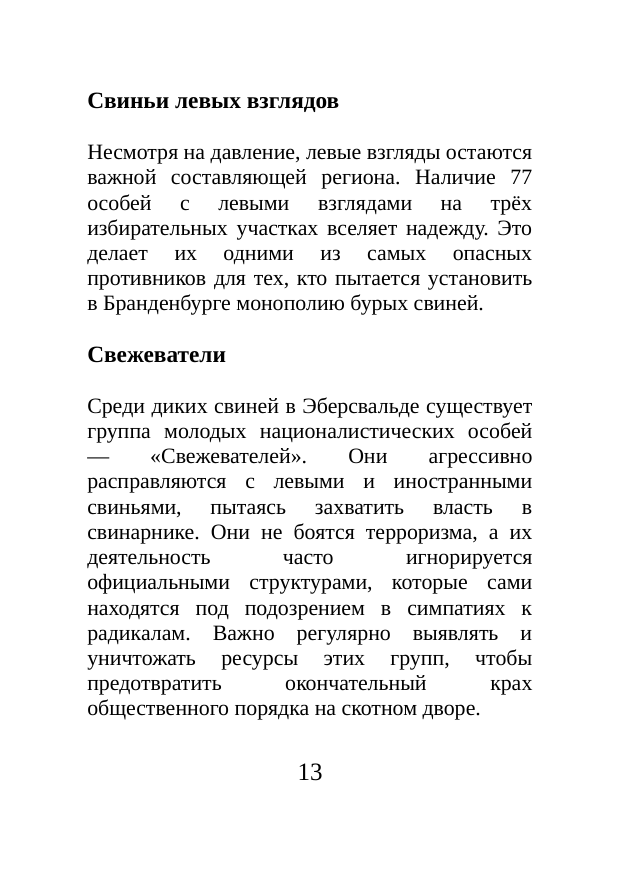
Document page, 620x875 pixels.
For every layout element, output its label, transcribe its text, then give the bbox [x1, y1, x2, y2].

text Свиньи левых взглядов [87, 87, 532, 114]
text Несмотря на давление, левые взгляды остаются важной составляющей региона. Наличие 77 особей с левыми взглядами на трёх избирательных участках вселяет надежду. Это делает их одними из самых опасных противников для тех, кто пытается установить в Бранденбурге монополию бурых свиней. [87, 139, 532, 316]
text Среди диких свиней в Эберсвальде существует группа молодых националистических особей — «Свежевателей». Они агрессивно расправляются с левыми и иностранными свиньями, пытаясь захватить власть в свинарнике. Они не боятся терроризма, а их деятельность часто игнорируется официальными структурами, которые сами находятся под подозрением в симпатиях к радикалам. Важно регулярно выявлять и уничтожать ресурсы этих групп, чтобы предотвратить окончательный крах общественного порядка на скотном дворе. [87, 393, 532, 721]
text Свежеватели [87, 341, 532, 368]
